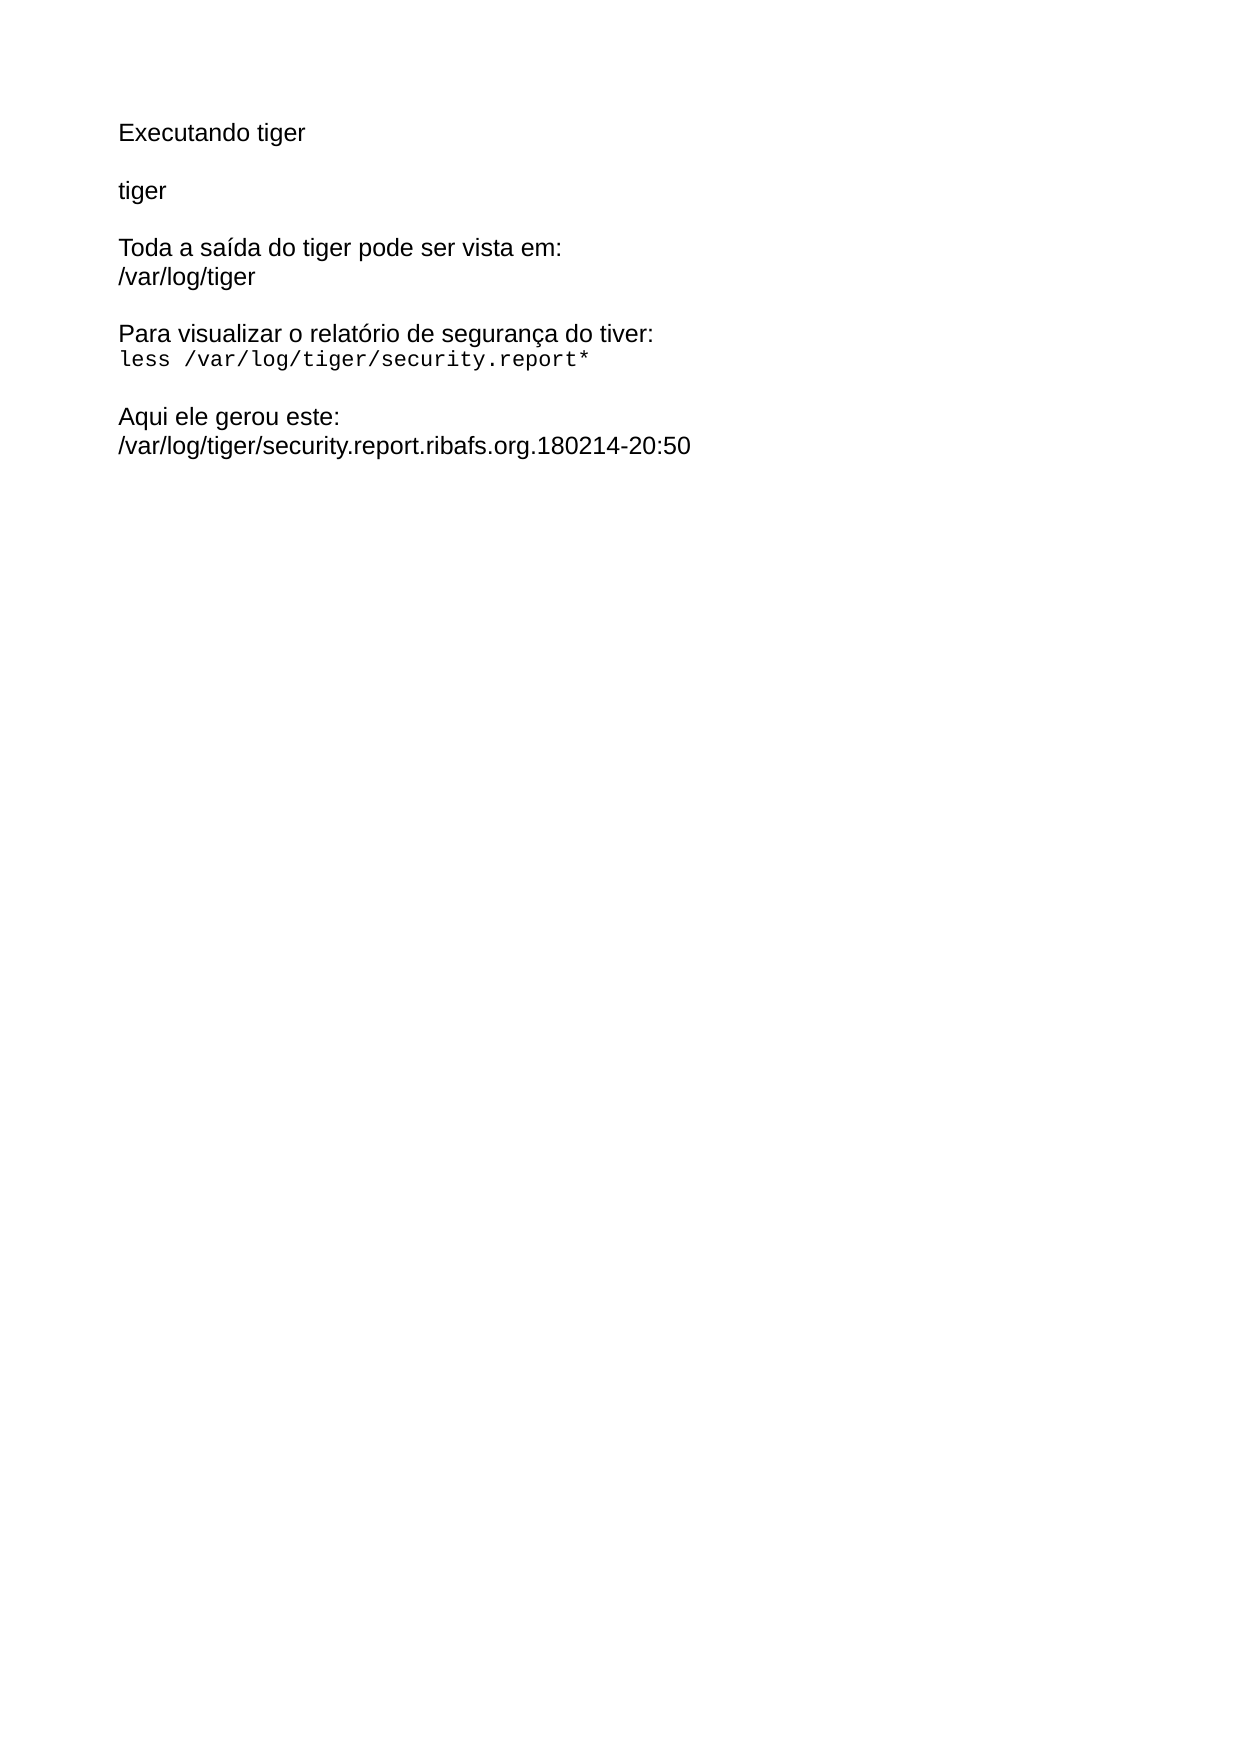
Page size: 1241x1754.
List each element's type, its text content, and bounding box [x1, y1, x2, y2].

text /var/log/tiger/security.report.ribafs.org.180214-20:50 [118, 431, 1122, 460]
text /var/log/tiger [118, 262, 1122, 291]
text Executando tiger [118, 118, 1122, 147]
text tiger [118, 176, 1122, 204]
text Para visualizar o relatório de segurança do tiver: [118, 319, 1122, 348]
text Toda a saída do tiger pode ser vista em: [118, 233, 1122, 262]
text less /var/log/tiger/security.report* [118, 348, 1122, 373]
text Aqui ele gerou este: [118, 402, 1122, 431]
